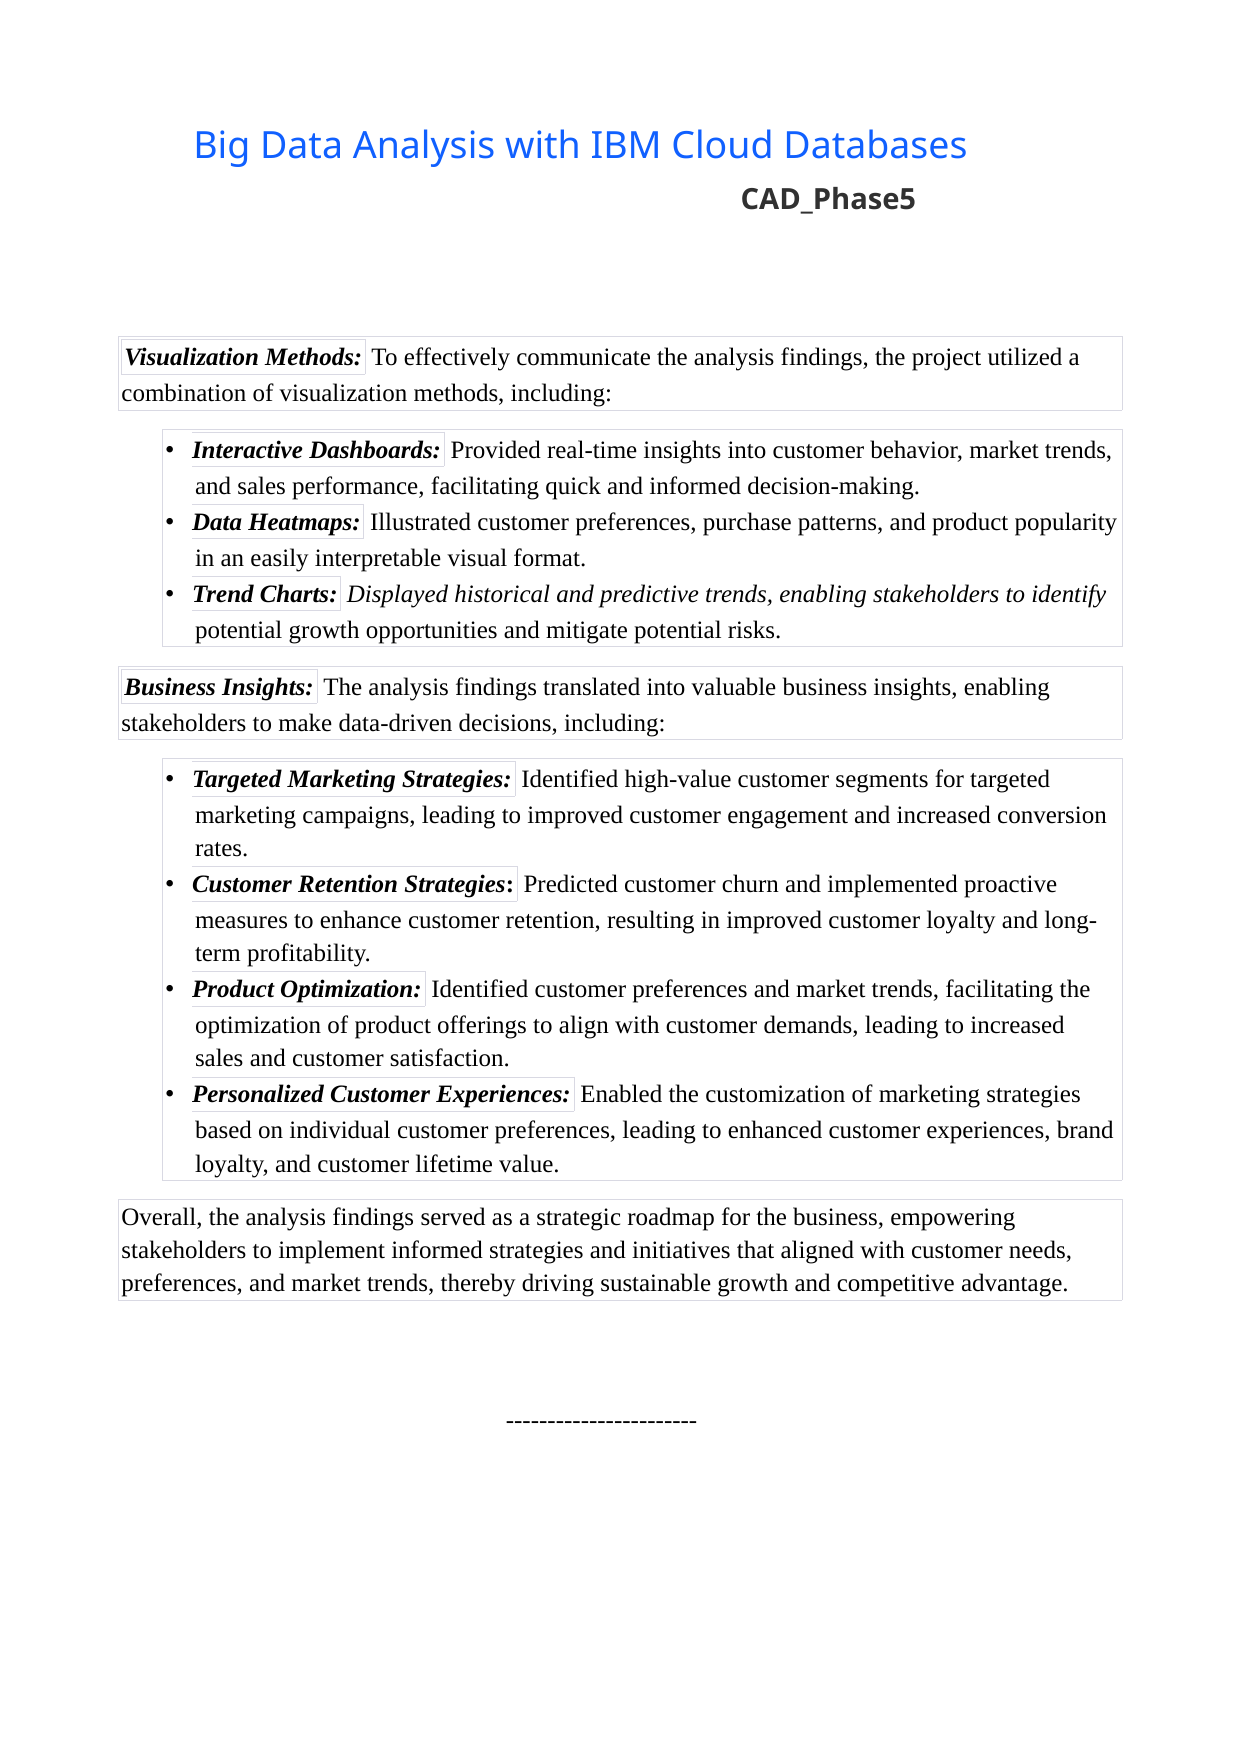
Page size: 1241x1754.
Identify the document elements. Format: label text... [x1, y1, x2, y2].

text ----------------------- [118, 1405, 1122, 1434]
text Visualization Methods: To effectively communicate the analysis findings, the project utilized a combination of visualization methods, including: [119, 337, 1122, 410]
list Personalized Customer Experiences: Enabled the customization of marketing strategies based on individual customer preferences, leading to enhanced customer experiences, brand loyalty, and customer lifetime value. [163, 1073, 1122, 1180]
list Product Optimization: Identified customer preferences and market trends, facilitating the optimization of product offerings to align with customer demands, leading to increased sales and customer satisfaction. [163, 968, 1122, 1072]
list Trend Charts: Displayed historical and predictive trends, enabling stakeholders to identify potential growth opportunities and mitigate potential risks. [163, 573, 1122, 646]
text Business Insights: The analysis findings translated into valuable business insights, enabling stakeholders to make data-driven decisions, including: [119, 667, 1122, 739]
list Customer Retention Strategies: Predicted customer churn and implemented proactive measures to enhance customer retention, resulting in improved customer loyalty and long-term profitability. [163, 863, 1122, 967]
text Overall, the analysis findings served as a strategic roadmap for the business, empowering stakeholders to implement informed strategies and initiatives that aligned with customer needs, preferences, and market trends, thereby driving sustainable growth and competitive advantage. [119, 1200, 1122, 1300]
list Interactive Dashboards: Provided real-time insights into customer behavior, market trends, and sales performance, facilitating quick and informed decision-making. [163, 430, 1122, 499]
list Data Heatmaps: Illustrated customer preferences, purchase patterns, and product popularity in an easily interpretable visual format. [163, 501, 1122, 572]
list Targeted Marketing Strategies: Identified high-value customer segments for targeted marketing campaigns, leading to improved customer engagement and increased conversion rates. [163, 759, 1122, 862]
